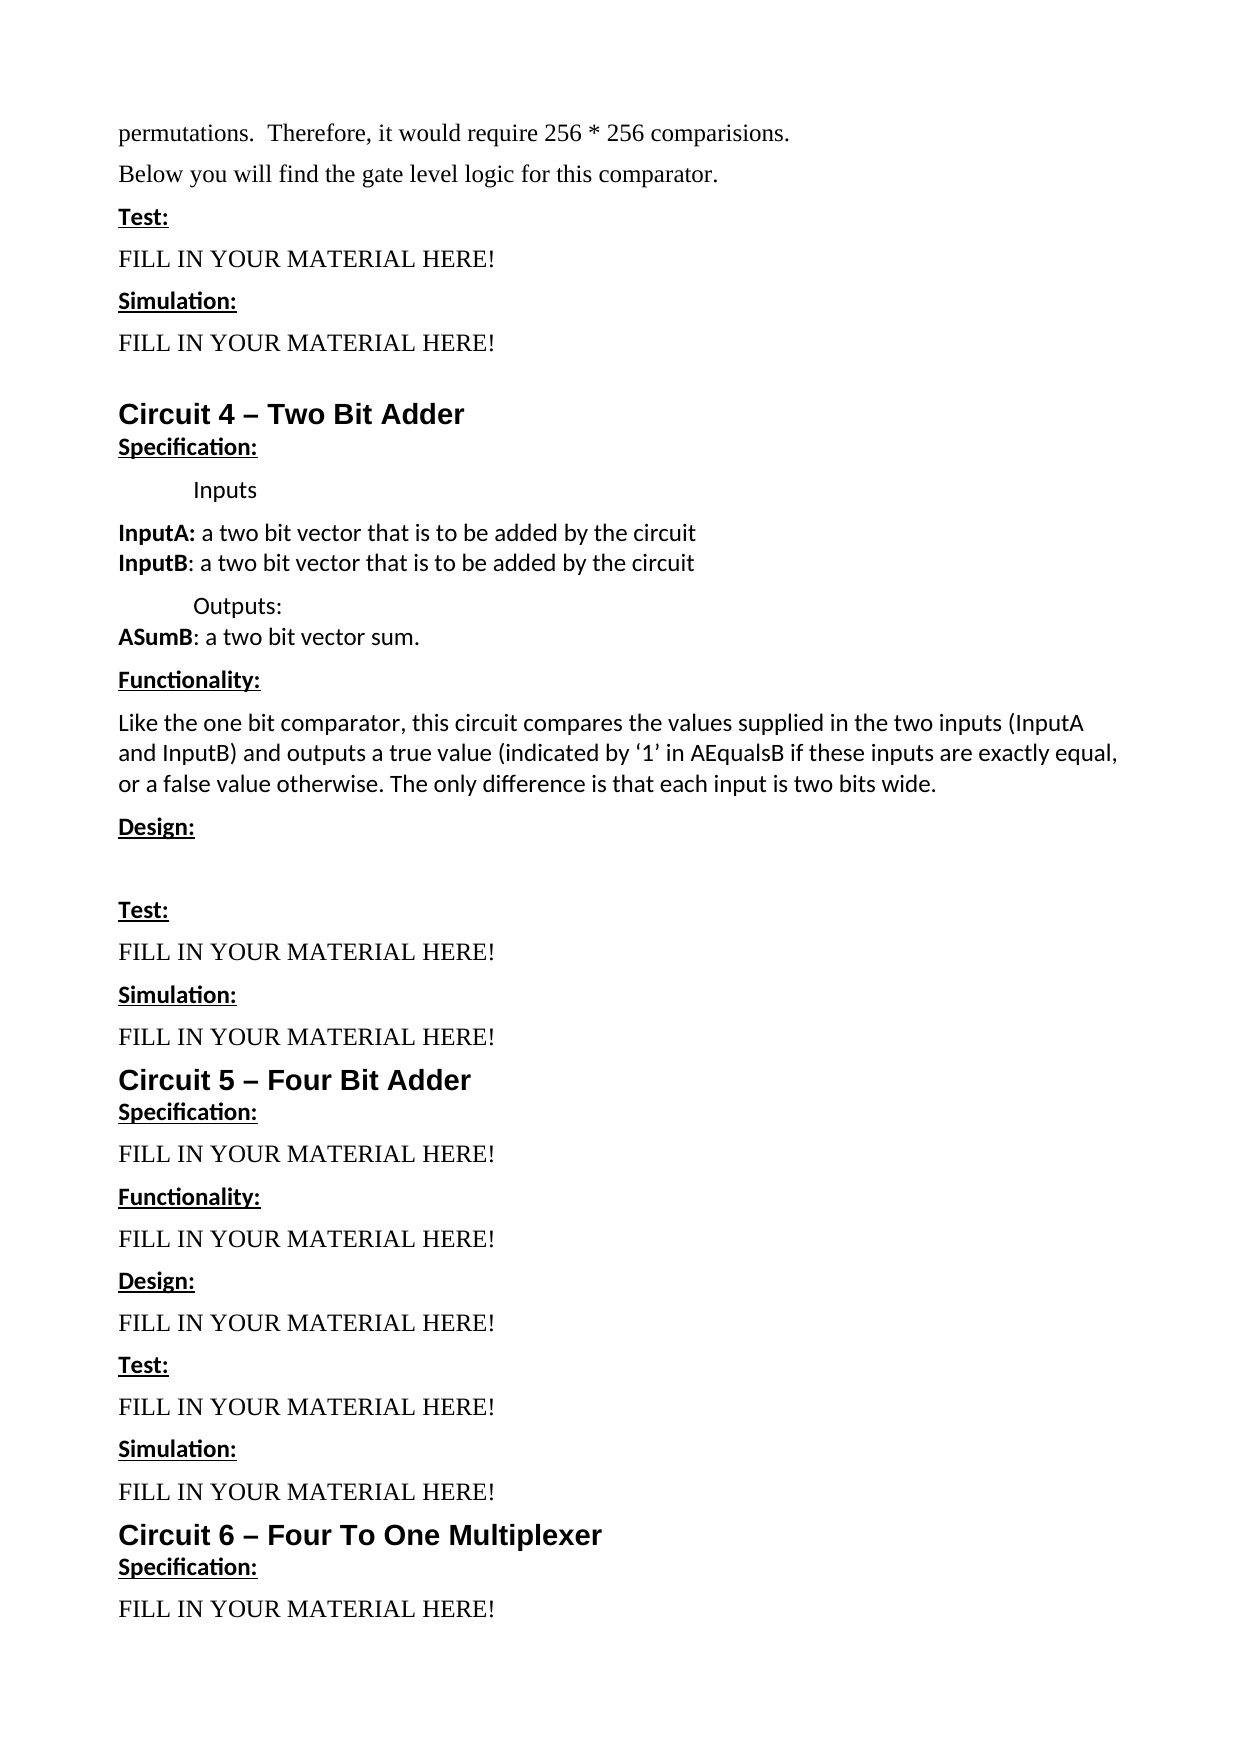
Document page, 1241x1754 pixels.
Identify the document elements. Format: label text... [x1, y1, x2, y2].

text Design: [118, 1265, 1122, 1296]
text FILL IN YOUR MATERIAL HERE! [118, 1477, 1122, 1505]
text Specification: [118, 431, 1122, 461]
text Like the one bit comparator, this circuit compares the values supplied in the two inputs (InputA and InputB) and outputs a true value (indicated by ‘1’ in AEqualsB if these inputs are exactly equal, or a false value otherwise. The only difference is that each input is two bits wide. [118, 707, 1122, 798]
text permutations. Therefore, it would require 256 * 256 comparisions. [118, 118, 1122, 147]
text Outputs: ASumB: a two bit vector sum. [118, 590, 1122, 651]
text Circuit 4 – Two Bit Adder [118, 397, 1122, 431]
text Specification: [118, 1551, 1122, 1582]
text Test: [118, 1349, 1122, 1380]
text Test: [118, 201, 1122, 231]
text Below you will find the gate level logic for this comparator. [118, 159, 1122, 188]
text Design: [118, 811, 1122, 841]
text Inputs [118, 474, 1122, 504]
text FILL IN YOUR MATERIAL HERE! [118, 1224, 1122, 1253]
text FILL IN YOUR MATERIAL HERE! [118, 1139, 1122, 1168]
text Functionality: [118, 1181, 1122, 1211]
text Simulation: [118, 979, 1122, 1009]
text Simulation: [118, 285, 1122, 315]
text FILL IN YOUR MATERIAL HERE! [118, 1392, 1122, 1421]
text FILL IN YOUR MATERIAL HERE! [118, 244, 1122, 272]
text Simulation: [118, 1434, 1122, 1464]
text Test: [118, 894, 1122, 925]
text FILL IN YOUR MATERIAL HERE! [118, 1022, 1122, 1051]
text Functionality: [118, 664, 1122, 694]
text FILL IN YOUR MATERIAL HERE! [118, 1308, 1122, 1337]
text FILL IN YOUR MATERIAL HERE! [118, 328, 1122, 357]
text FILL IN YOUR MATERIAL HERE! [118, 1594, 1122, 1623]
text Circuit 5 – Four Bit Adder [118, 1063, 1122, 1097]
text FILL IN YOUR MATERIAL HERE! [118, 937, 1122, 966]
text Specification: [118, 1097, 1122, 1127]
text InputA: a two bit vector that is to be added by the circuit InputB: a two bit vector that is to be added by the circuit [118, 517, 1122, 578]
text Circuit 6 – Four To One Multiplexer [118, 1518, 1122, 1551]
